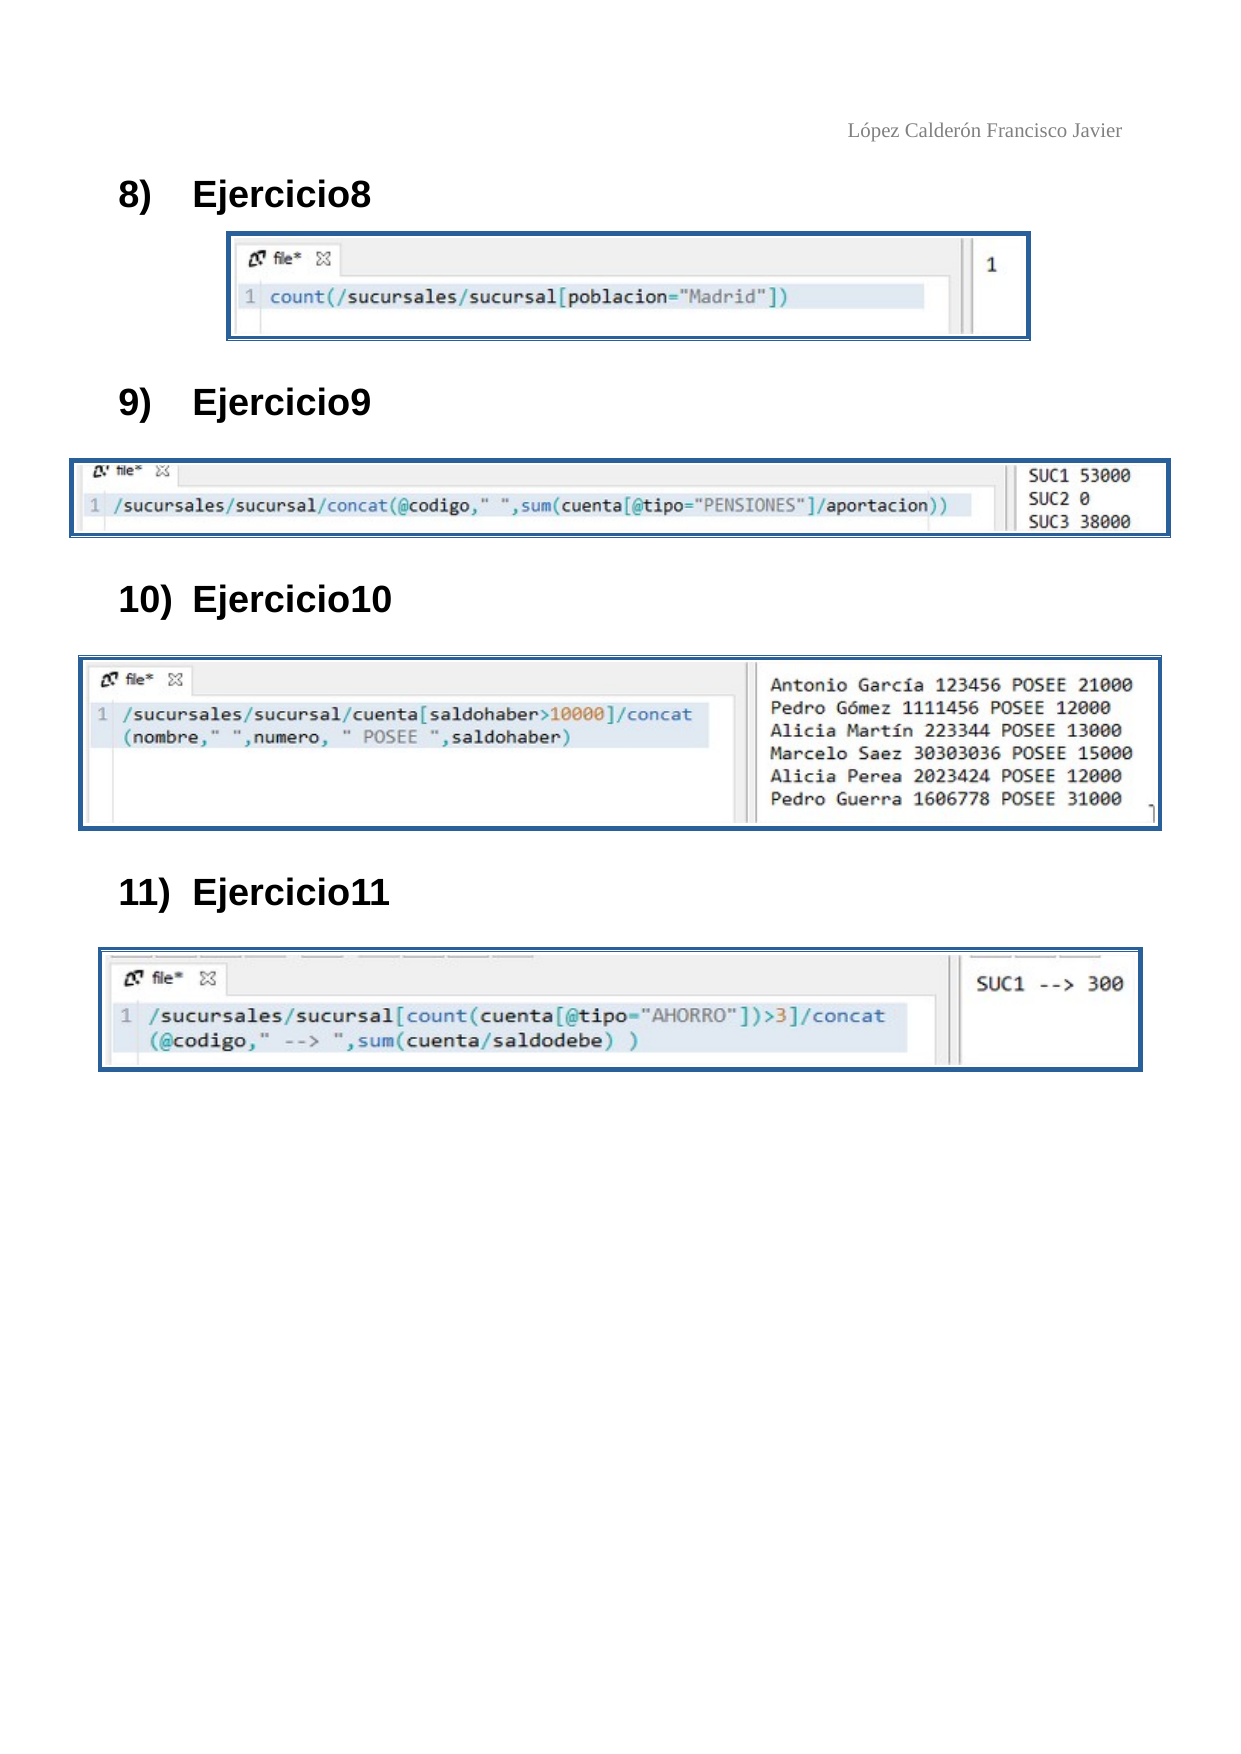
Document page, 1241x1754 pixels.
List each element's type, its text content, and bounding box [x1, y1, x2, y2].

picture [85, 662, 1155, 823]
picture [76, 465, 1164, 531]
subtitle Ejercicio11 [118, 869, 1122, 913]
subtitle Ejercicio10 [118, 577, 1122, 620]
picture [105, 955, 1135, 1065]
picture [234, 238, 1024, 334]
subtitle Ejercicio9 [118, 380, 1122, 423]
subtitle Ejercicio8 [118, 172, 1122, 215]
